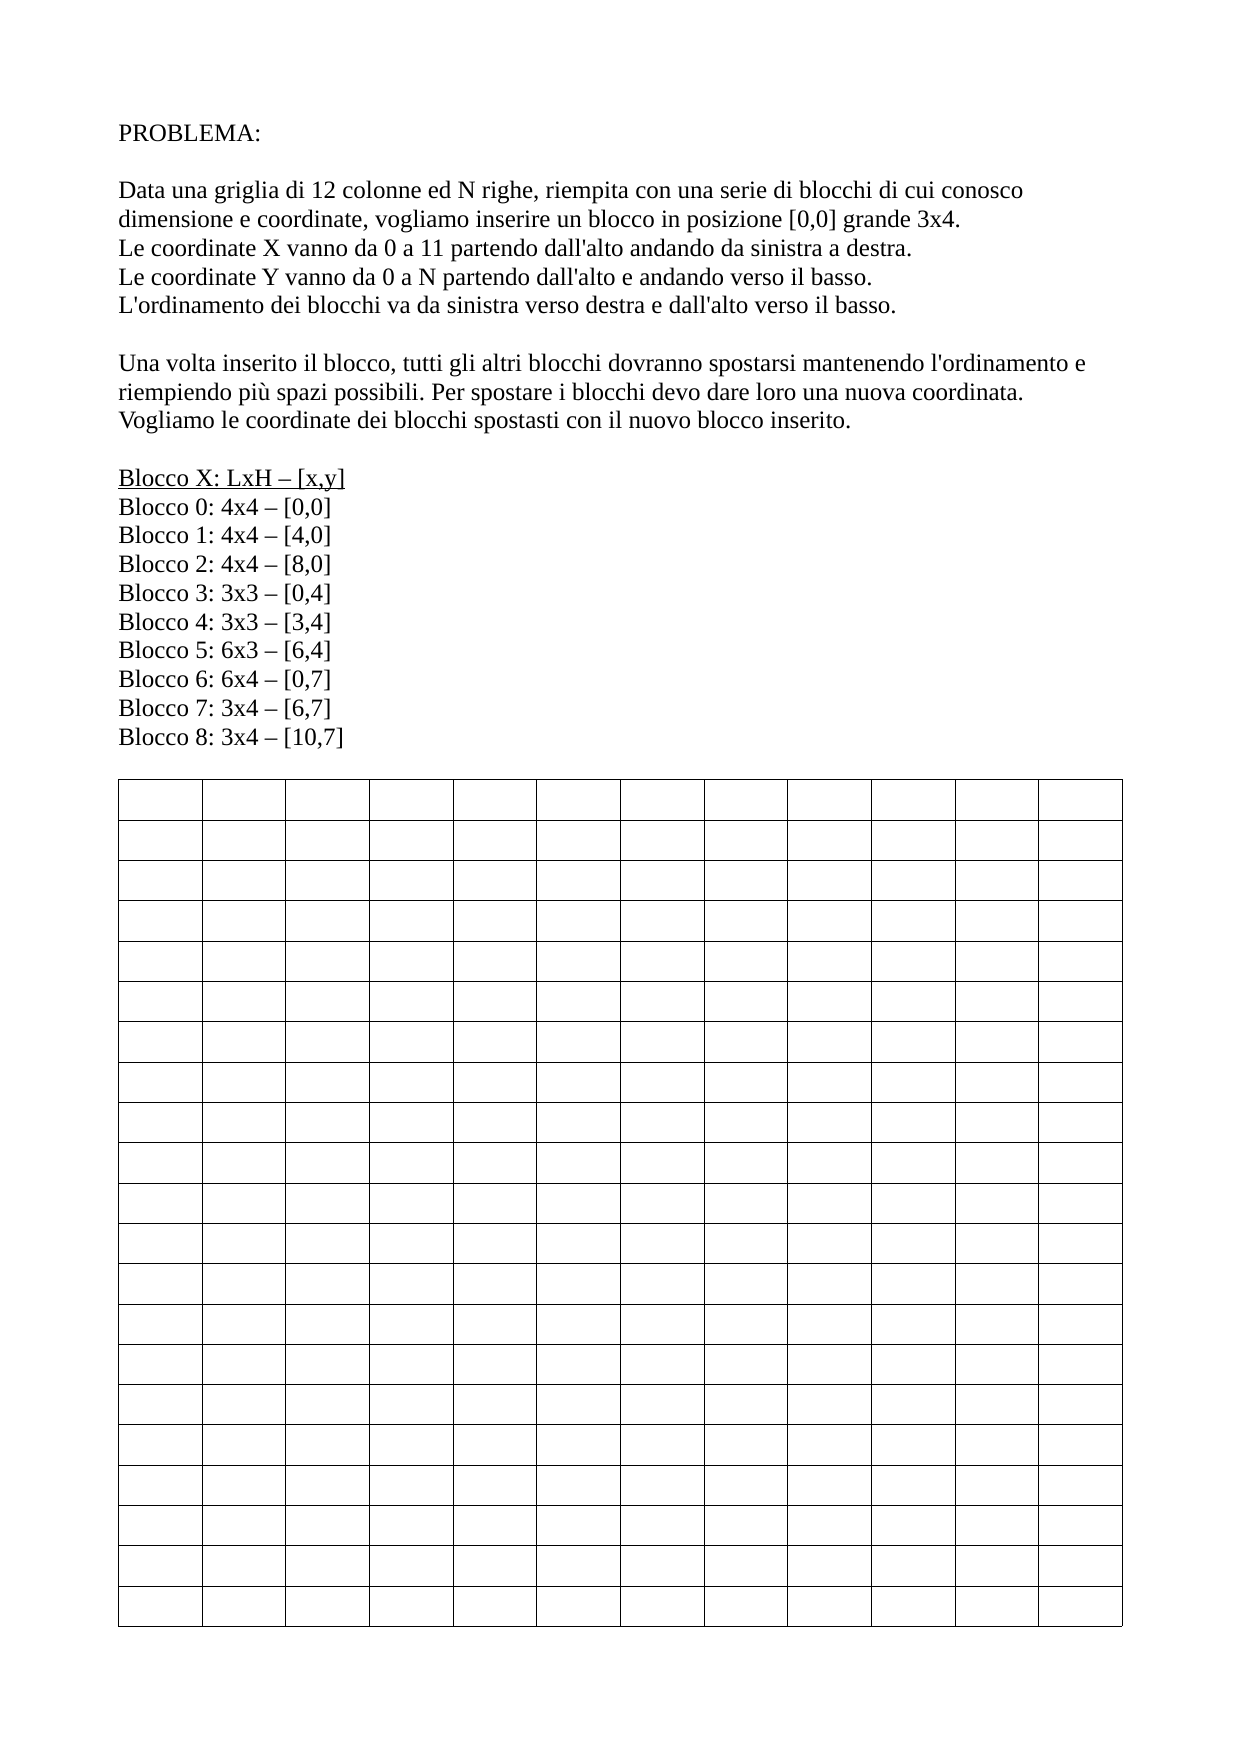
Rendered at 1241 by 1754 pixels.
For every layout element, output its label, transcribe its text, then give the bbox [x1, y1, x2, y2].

table_cell [621, 1224, 704, 1263]
table_cell [1039, 1506, 1122, 1545]
text Una volta inserito il blocco, tutti gli altri blocchi dovranno spostarsi mantenendo l'ordinamento e riempiendo più spazi possibili. Per spostare i blocchi devo dare loro una nuova coordinata. Vogliamo le coordinate dei blocchi spostasti con il nuovo blocco inserito. [118, 348, 1122, 434]
table_cell [454, 1546, 536, 1586]
table_cell [119, 1063, 202, 1102]
table_cell [621, 861, 704, 900]
table_header [203, 780, 285, 820]
table_cell [872, 1022, 955, 1062]
table_cell [621, 982, 704, 1021]
table_cell [956, 1506, 1038, 1545]
table_header [454, 780, 536, 820]
table_cell [956, 821, 1038, 860]
table_cell [370, 1587, 453, 1626]
table_cell [788, 1425, 871, 1465]
table_cell [454, 1063, 536, 1102]
table_cell [203, 861, 285, 900]
table_cell [119, 861, 202, 900]
table_cell [621, 1546, 704, 1586]
text Blocco 0: 4x4 – [0,0] [118, 492, 1122, 521]
table_cell [119, 1587, 202, 1626]
table_cell [537, 1385, 620, 1424]
table_cell [1039, 821, 1122, 860]
text Blocco X: LxH – [x,y] [118, 463, 1122, 492]
table_cell [705, 1143, 787, 1182]
table_cell [454, 1264, 536, 1303]
table_cell [119, 1143, 202, 1182]
table_cell [286, 1063, 369, 1102]
table_cell [119, 901, 202, 941]
table_cell [203, 1587, 285, 1626]
table_cell [1039, 1264, 1122, 1303]
table_cell [1039, 1224, 1122, 1263]
table_cell [537, 1103, 620, 1142]
table_cell [119, 1103, 202, 1142]
table_cell [286, 1385, 369, 1424]
table_cell [119, 1345, 202, 1384]
table_cell [1039, 1184, 1122, 1223]
table_cell [788, 982, 871, 1021]
table_cell [956, 1546, 1038, 1586]
table_header [956, 780, 1038, 820]
table_cell [956, 1345, 1038, 1384]
table_cell [537, 1305, 620, 1344]
table_cell [119, 1305, 202, 1344]
table_cell [621, 1184, 704, 1223]
table_cell [872, 1587, 955, 1626]
text Le coordinate X vanno da 0 a 11 partendo dall'alto andando da sinistra a destra. [118, 233, 1122, 262]
table_cell [705, 1264, 787, 1303]
table_cell [872, 1466, 955, 1505]
table_cell [119, 1385, 202, 1424]
table_cell [621, 1587, 704, 1626]
table_cell [788, 1506, 871, 1545]
table_header [286, 780, 369, 820]
table_cell [956, 1466, 1038, 1505]
table_cell [1039, 982, 1122, 1021]
table_cell [454, 1466, 536, 1505]
table_cell [454, 821, 536, 860]
table_cell [203, 901, 285, 941]
table_cell [705, 1022, 787, 1062]
table_cell [537, 1587, 620, 1626]
table_cell [286, 821, 369, 860]
table_cell [621, 1506, 704, 1545]
table_cell [119, 1425, 202, 1465]
table_cell [956, 942, 1038, 981]
table_cell [1039, 1063, 1122, 1102]
table_cell [203, 1345, 285, 1384]
table_cell [203, 1546, 285, 1586]
table_cell [705, 901, 787, 941]
table_cell [286, 942, 369, 981]
table_cell [537, 1506, 620, 1545]
text Blocco 7: 3x4 – [6,7] [118, 693, 1122, 722]
table_header [119, 780, 202, 820]
table_cell [621, 1063, 704, 1102]
table_header [621, 780, 704, 820]
table_header [872, 780, 955, 820]
table_cell [705, 1224, 787, 1263]
table_cell [872, 1143, 955, 1182]
table_cell [705, 861, 787, 900]
table_cell [370, 1022, 453, 1062]
table_cell [956, 1587, 1038, 1626]
text PROBLEMA: [118, 118, 1122, 147]
text Blocco 5: 6x3 – [6,4] [118, 636, 1122, 664]
table_cell [370, 1224, 453, 1263]
table_cell [872, 1103, 955, 1142]
table_cell [203, 1264, 285, 1303]
table_cell [872, 821, 955, 860]
table_cell [621, 1425, 704, 1465]
table_cell [119, 1224, 202, 1263]
table_cell [872, 1506, 955, 1545]
table_cell [621, 1466, 704, 1505]
table_header [788, 780, 871, 820]
table_cell [119, 1264, 202, 1303]
table_cell [370, 1264, 453, 1303]
table_cell [872, 1425, 955, 1465]
table_cell [788, 821, 871, 860]
table_cell [203, 1103, 285, 1142]
table_cell [956, 1385, 1038, 1424]
table_cell [788, 1305, 871, 1344]
table_cell [203, 1425, 285, 1465]
table_cell [621, 1022, 704, 1062]
table_cell [788, 1103, 871, 1142]
table_cell [872, 901, 955, 941]
text Blocco 4: 3x3 – [3,4] [118, 607, 1122, 636]
table_cell [286, 1345, 369, 1384]
table_cell [1039, 1022, 1122, 1062]
table_cell [788, 1587, 871, 1626]
table_cell [370, 1063, 453, 1102]
table_cell [203, 1224, 285, 1263]
table_cell [286, 1224, 369, 1263]
table_cell [454, 1143, 536, 1182]
table_cell [537, 982, 620, 1021]
table_cell [537, 1466, 620, 1505]
table_cell [370, 861, 453, 900]
table_cell [286, 901, 369, 941]
text L'ordinamento dei blocchi va da sinistra verso destra e dall'alto verso il basso. [118, 291, 1122, 319]
table_cell [370, 1184, 453, 1223]
table_cell [286, 1466, 369, 1505]
table_cell [705, 821, 787, 860]
table_cell [1039, 1466, 1122, 1505]
table_cell [203, 1063, 285, 1102]
table_cell [788, 1022, 871, 1062]
table_cell [454, 1103, 536, 1142]
table_cell [537, 1143, 620, 1182]
table_cell [286, 1425, 369, 1465]
table_cell [705, 1184, 787, 1223]
table_cell [872, 1264, 955, 1303]
table_cell [621, 942, 704, 981]
table_cell [872, 1305, 955, 1344]
table_cell [537, 942, 620, 981]
table_cell [872, 861, 955, 900]
table_cell [454, 982, 536, 1021]
text Le coordinate Y vanno da 0 a N partendo dall'alto e andando verso il basso. [118, 262, 1122, 291]
table_cell [788, 1143, 871, 1182]
text Blocco 1: 4x4 – [4,0] [118, 521, 1122, 549]
table_cell [956, 1063, 1038, 1102]
table_cell [872, 1385, 955, 1424]
table_cell [1039, 901, 1122, 941]
table_header [705, 780, 787, 820]
table_cell [454, 942, 536, 981]
table_cell [286, 1184, 369, 1223]
table_cell [956, 861, 1038, 900]
table_cell [956, 1305, 1038, 1344]
table_cell [203, 821, 285, 860]
table_cell [956, 982, 1038, 1021]
table_cell [286, 1587, 369, 1626]
table_cell [370, 1425, 453, 1465]
table_cell [119, 821, 202, 860]
table_cell [705, 1587, 787, 1626]
table_cell [203, 1466, 285, 1505]
table_cell [621, 1103, 704, 1142]
table_cell [370, 982, 453, 1021]
table_cell [537, 1345, 620, 1384]
table_cell [537, 1022, 620, 1062]
table_cell [1039, 1143, 1122, 1182]
table_cell [286, 1264, 369, 1303]
table_cell [370, 1143, 453, 1182]
table_cell [621, 1264, 704, 1303]
table_cell [454, 1587, 536, 1626]
table_cell [705, 1103, 787, 1142]
table_cell [203, 1143, 285, 1182]
table_cell [956, 901, 1038, 941]
text Blocco 6: 6x4 – [0,7] [118, 664, 1122, 693]
table_cell [1039, 1425, 1122, 1465]
table_cell [621, 821, 704, 860]
table_cell [705, 1425, 787, 1465]
table_cell [621, 1345, 704, 1384]
table_cell [286, 861, 369, 900]
table_cell [956, 1022, 1038, 1062]
table_cell [788, 1063, 871, 1102]
table_cell [788, 1184, 871, 1223]
table_cell [370, 1385, 453, 1424]
table_cell [286, 1022, 369, 1062]
text Blocco 2: 4x4 – [8,0] [118, 549, 1122, 578]
table_cell [1039, 1103, 1122, 1142]
table_cell [454, 861, 536, 900]
table_cell [788, 942, 871, 981]
table_cell [203, 982, 285, 1021]
table_cell [872, 1224, 955, 1263]
table_cell [286, 982, 369, 1021]
table_cell [119, 982, 202, 1021]
table_cell [370, 942, 453, 981]
table_cell [956, 1103, 1038, 1142]
table_cell [119, 1022, 202, 1062]
table_cell [203, 1184, 285, 1223]
table_cell [370, 1546, 453, 1586]
table_cell [705, 1063, 787, 1102]
table_cell [537, 1224, 620, 1263]
table_cell [621, 901, 704, 941]
table_cell [537, 821, 620, 860]
table_cell [705, 1466, 787, 1505]
table_cell [370, 1103, 453, 1142]
table_cell [956, 1224, 1038, 1263]
table_cell [286, 1546, 369, 1586]
table_cell [537, 1184, 620, 1223]
table_cell [286, 1506, 369, 1545]
table_cell [788, 861, 871, 900]
table_cell [454, 1345, 536, 1384]
table_header [1039, 780, 1122, 820]
table_cell [705, 982, 787, 1021]
table_cell [286, 1305, 369, 1344]
table_cell [537, 1425, 620, 1465]
table_cell [370, 1305, 453, 1344]
table_cell [454, 1506, 536, 1545]
table_cell [370, 821, 453, 860]
table_cell [621, 1385, 704, 1424]
table_cell [537, 901, 620, 941]
table_cell [119, 1546, 202, 1586]
table_cell [788, 1546, 871, 1586]
table_cell [956, 1184, 1038, 1223]
table_cell [872, 1345, 955, 1384]
table_cell [1039, 942, 1122, 981]
table_cell [956, 1425, 1038, 1465]
table_cell [370, 1506, 453, 1545]
table_header [370, 780, 453, 820]
table_cell [454, 1224, 536, 1263]
table_cell [1039, 1345, 1122, 1384]
table_cell [705, 1385, 787, 1424]
table_cell [705, 1345, 787, 1384]
table_cell [872, 942, 955, 981]
table_cell [203, 1385, 285, 1424]
table_cell [370, 1466, 453, 1505]
text Data una griglia di 12 colonne ed N righe, riempita con una serie di blocchi di cui conosco dimensione e coordinate, vogliamo inserire un blocco in posizione [0,0] grande 3x4. [118, 176, 1122, 233]
text Blocco 8: 3x4 – [10,7] [118, 722, 1122, 751]
table_cell [454, 1305, 536, 1344]
table_cell [788, 901, 871, 941]
table_cell [705, 1546, 787, 1586]
table_cell [1039, 1385, 1122, 1424]
table_cell [621, 1143, 704, 1182]
table_cell [788, 1385, 871, 1424]
table_header [537, 780, 620, 820]
table_cell [203, 942, 285, 981]
table_cell [1039, 1546, 1122, 1586]
table_cell [705, 1506, 787, 1545]
table_cell [537, 1063, 620, 1102]
table_cell [872, 1184, 955, 1223]
table_cell [119, 942, 202, 981]
table_cell [956, 1143, 1038, 1182]
table_cell [872, 982, 955, 1021]
table_cell [872, 1063, 955, 1102]
table_cell [788, 1345, 871, 1384]
table_cell [788, 1224, 871, 1263]
table_cell [454, 1425, 536, 1465]
table_cell [956, 1264, 1038, 1303]
table_cell [286, 1143, 369, 1182]
table_cell [370, 1345, 453, 1384]
table_cell [119, 1506, 202, 1545]
table_cell [370, 901, 453, 941]
table_cell [119, 1184, 202, 1223]
table_cell [454, 901, 536, 941]
table_cell [203, 1022, 285, 1062]
table_cell [1039, 1587, 1122, 1626]
table_cell [286, 1103, 369, 1142]
table_cell [788, 1264, 871, 1303]
table_cell [454, 1022, 536, 1062]
table_cell [203, 1506, 285, 1545]
table_cell [537, 861, 620, 900]
table_cell [621, 1305, 704, 1344]
table_cell [788, 1466, 871, 1505]
table_cell [537, 1264, 620, 1303]
table_cell [1039, 861, 1122, 900]
table_cell [872, 1546, 955, 1586]
table_cell [454, 1385, 536, 1424]
table_cell [705, 1305, 787, 1344]
table_cell [705, 942, 787, 981]
table_cell [119, 1466, 202, 1505]
table_cell [454, 1184, 536, 1223]
text Blocco 3: 3x3 – [0,4] [118, 578, 1122, 607]
table_cell [537, 1546, 620, 1586]
table_cell [203, 1305, 285, 1344]
table_cell [1039, 1305, 1122, 1344]
